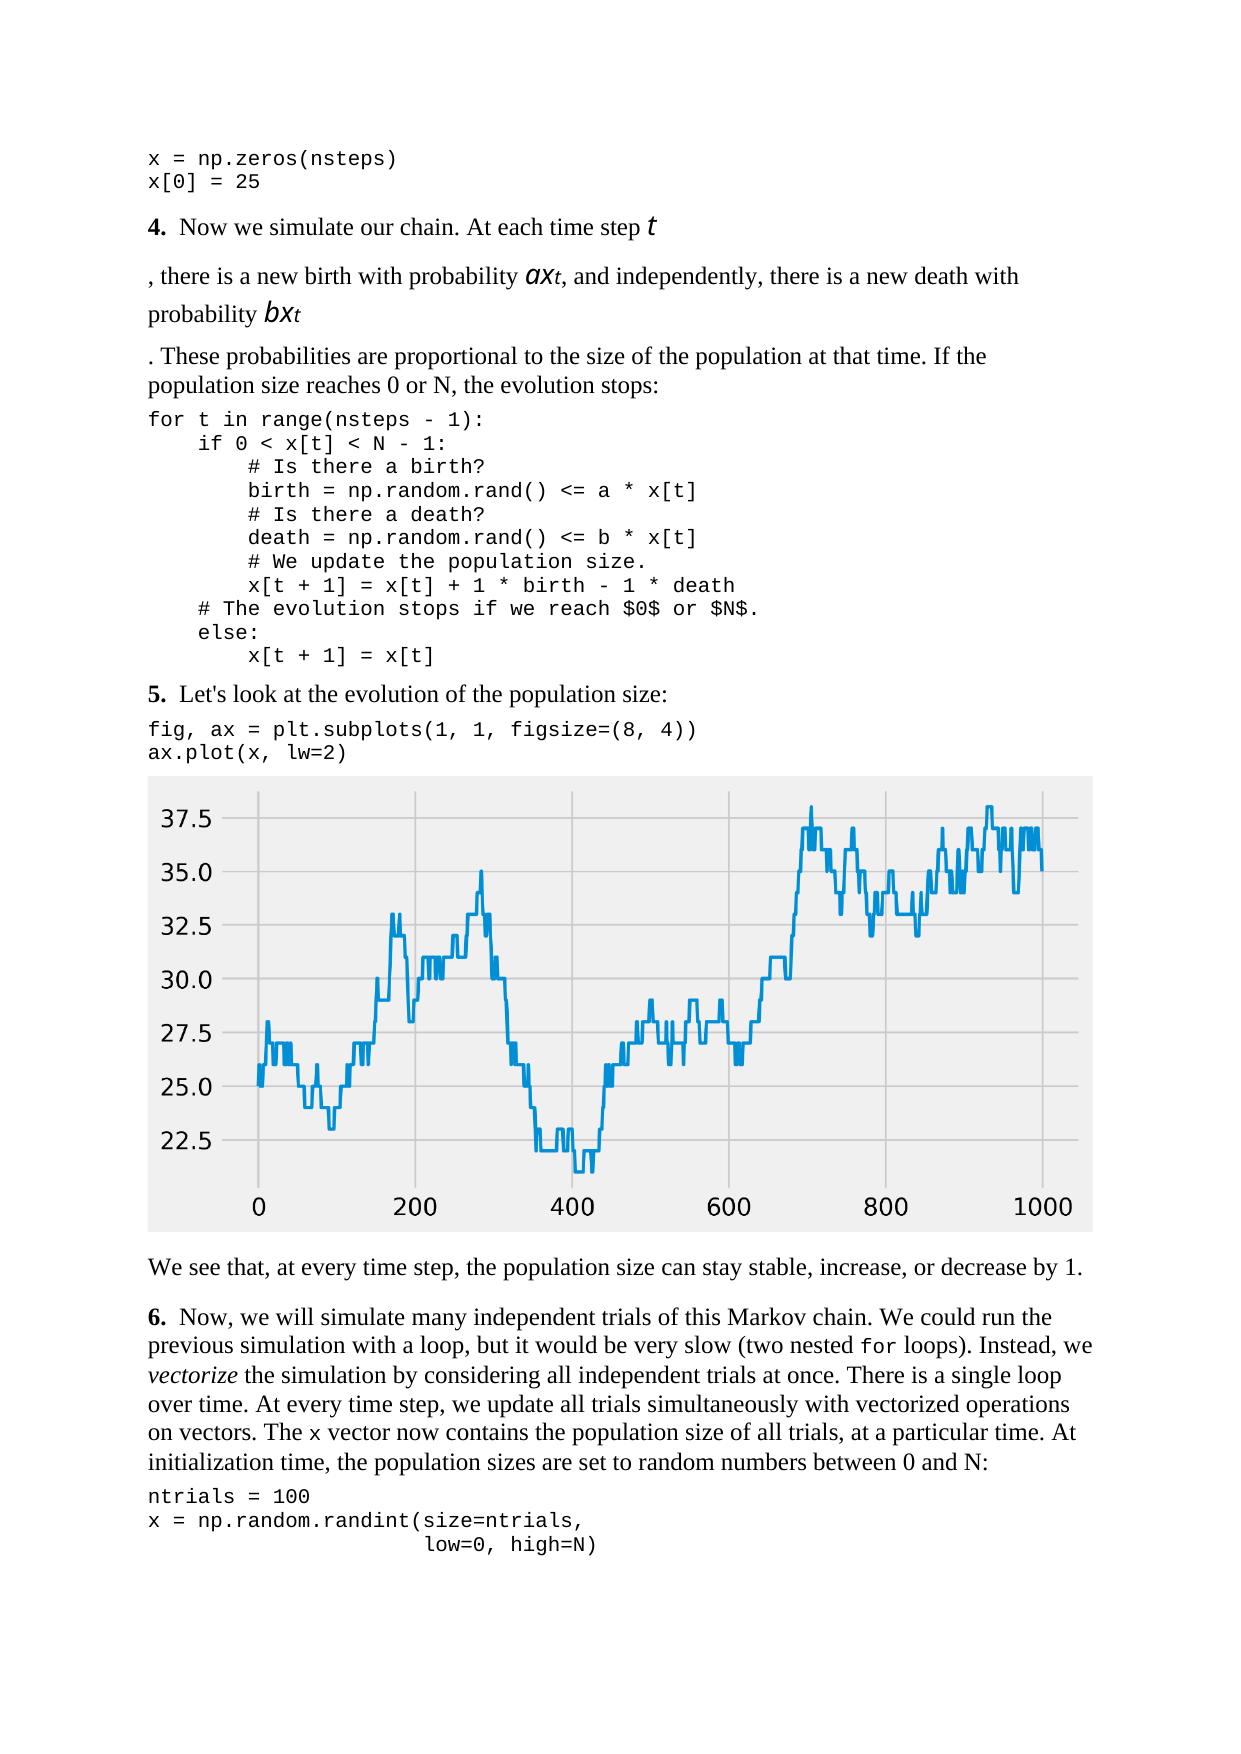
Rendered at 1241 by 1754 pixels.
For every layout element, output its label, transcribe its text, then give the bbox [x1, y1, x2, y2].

text else: [148, 622, 1093, 646]
text for t in range(nsteps - 1): [148, 409, 1093, 433]
text x[0] = 25 [148, 171, 1093, 195]
text birth = np.random.rand() <= a * x[t] [148, 480, 1093, 504]
text # Is there a birth? [148, 456, 1093, 480]
text if 0 < x[t] < N - 1: [148, 433, 1093, 456]
text x = np.random.randint(size=ntrials, [148, 1510, 1093, 1533]
text x[t + 1] = x[t] + 1 * birth - 1 * death [148, 574, 1093, 598]
text , there is a new birth with probability axt, and independently, there is a new death with probability bxt [148, 254, 1093, 331]
text 6. Now, we will simulate many independent trials of this Markov chain. We could run the previous simulation with a loop, but it would be very slow (two nested for loops). Instead, we vectorize the simulation by considering all independent trials at once. There is a single loop over time. At every time step, we update all trials simultaneously with vectorized operations on vectors. The x vector now contains the population size of all trials, at a particular time. At initialization time, the population sizes are set to random numbers between 0 and N: [148, 1302, 1093, 1476]
text # Is there a death? [148, 504, 1093, 527]
text 4. Now we simulate our chain. At each time step t [148, 205, 1093, 244]
text # We update the population size. [148, 551, 1093, 574]
text ax.plot(x, lw=2) [148, 742, 1093, 766]
text x[t + 1] = x[t] [148, 646, 1093, 669]
text low=0, high=N) [148, 1533, 1093, 1557]
text x = np.zeros(nsteps) [148, 148, 1093, 171]
text death = np.random.rand() <= b * x[t] [148, 527, 1093, 551]
text . These probabilities are proportional to the size of the population at that time. If the population size reaches 0 or N, the evolution stops: [148, 341, 1093, 399]
text fig, ax = plt.subplots(1, 1, figsize=(8, 4)) [148, 719, 1093, 742]
text 5. Let's look at the evolution of the population size: [148, 679, 1093, 708]
text ntrials = 100 [148, 1486, 1093, 1510]
text # The evolution stops if we reach $0$ or $N$. [148, 598, 1093, 622]
text We see that, at every time step, the population size can stay stable, increase, or decrease by 1. [148, 1252, 1093, 1281]
